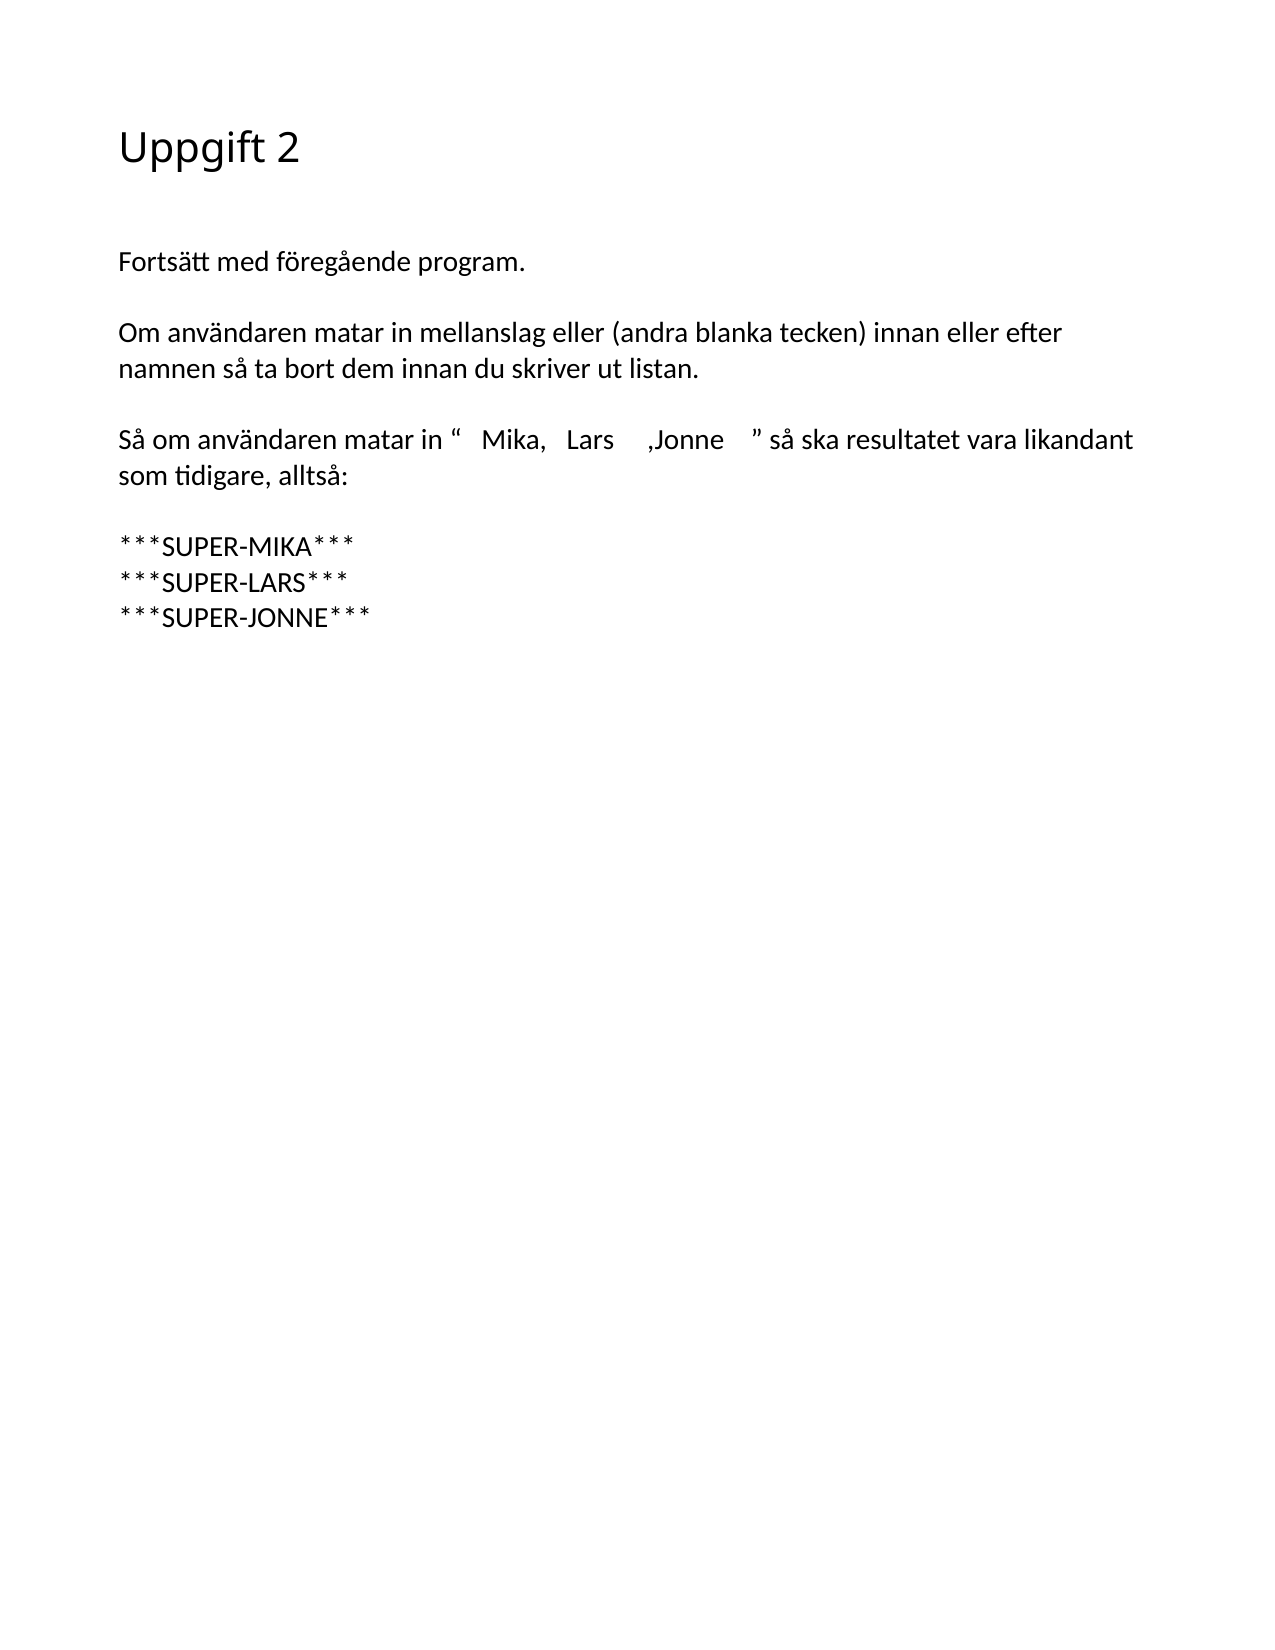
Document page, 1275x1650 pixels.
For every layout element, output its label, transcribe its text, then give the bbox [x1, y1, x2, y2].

text Fortsätt med föregående program. [118, 243, 1157, 279]
text Om användaren matar in mellanslag eller (andra blanka tecken) innan eller efter namnen så ta bort dem innan du skriver ut listan. [118, 314, 1157, 386]
text Uppgift 2 [118, 118, 1157, 175]
text Så om användaren matar in “ Mika, Lars ,Jonne ” så ska resultatet vara likandant som tidigare, alltså: [118, 421, 1157, 492]
text ***SUPER-MIKA*** [118, 528, 1157, 564]
text ***SUPER-JONNE*** [118, 599, 1157, 635]
text ***SUPER-LARS*** [118, 564, 1157, 599]
